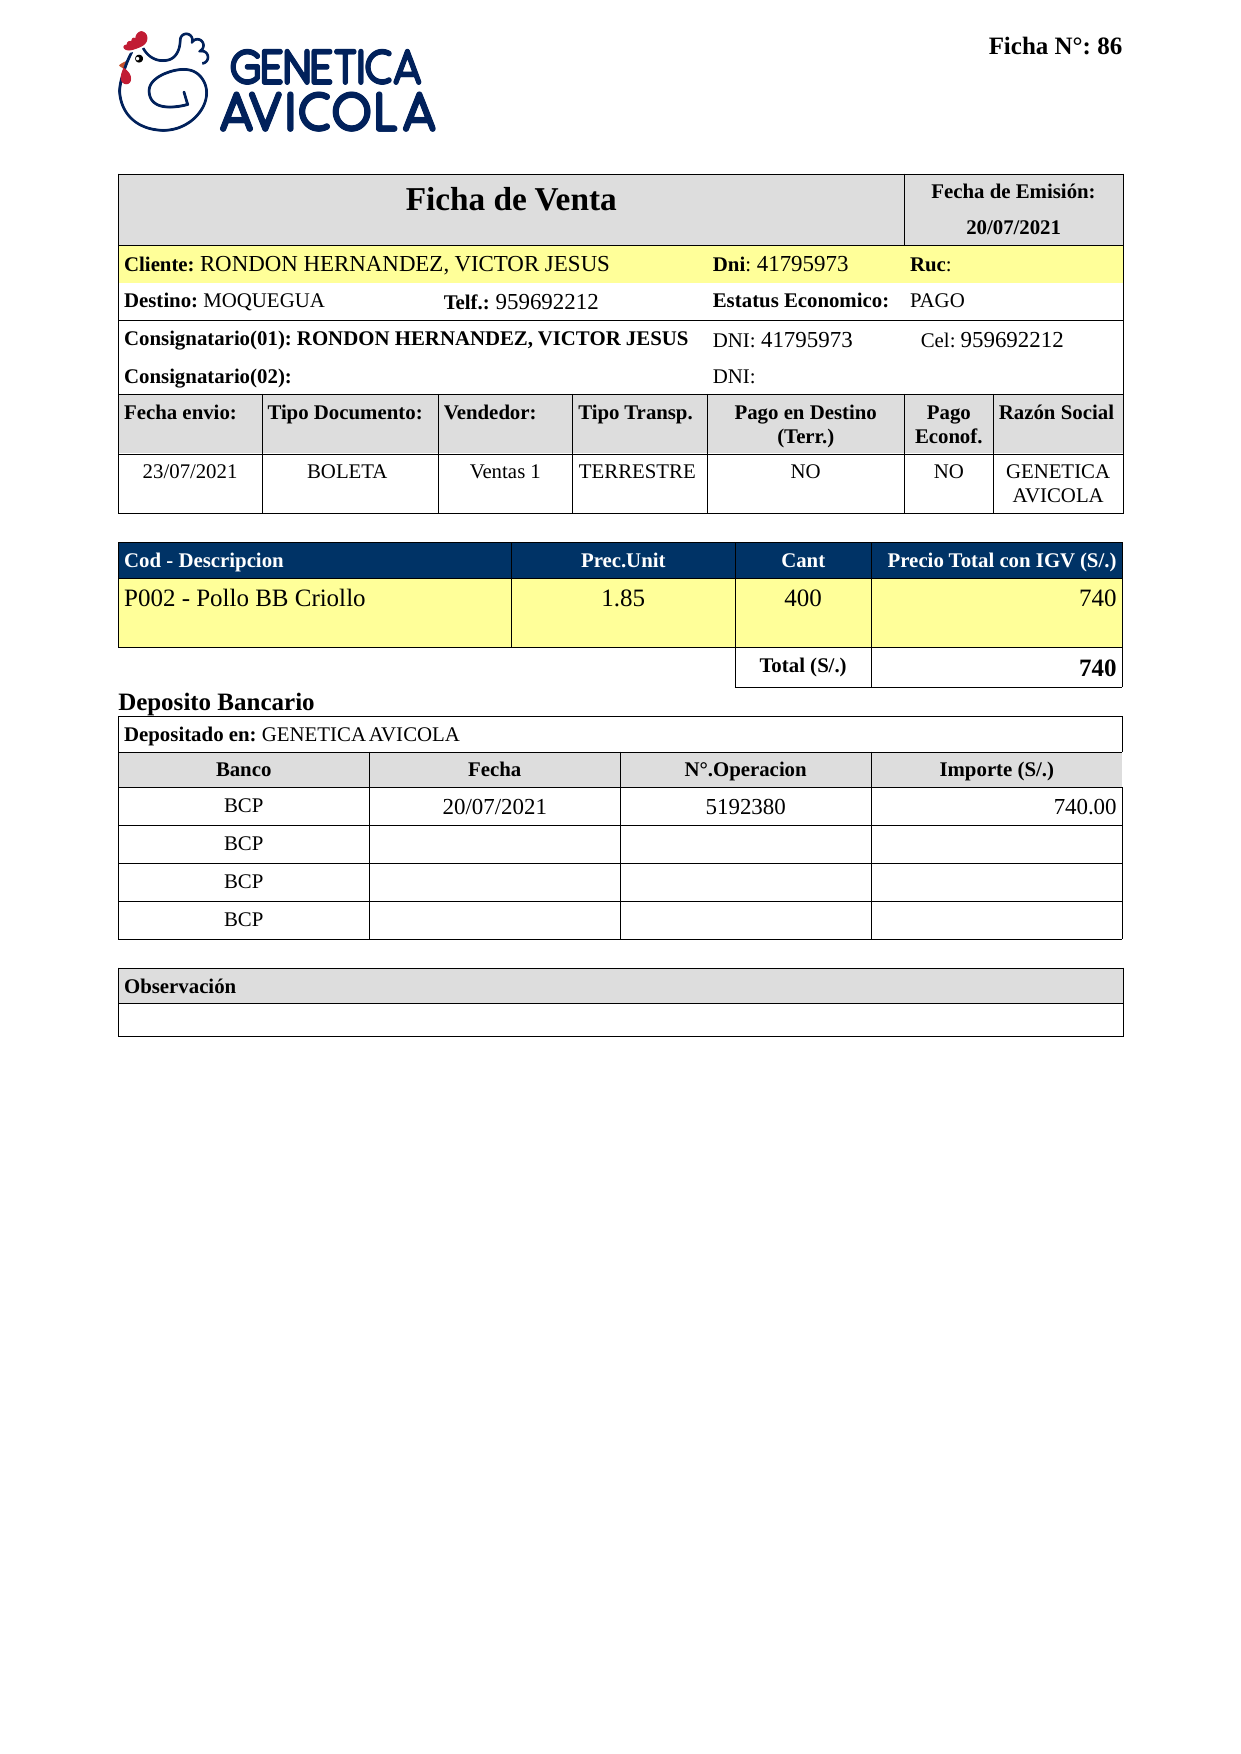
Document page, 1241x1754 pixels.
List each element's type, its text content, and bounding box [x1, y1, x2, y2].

table_cell Cel: 959692212 [915, 321, 1123, 358]
table_cell Ruc: [904, 246, 1123, 283]
table_cell Consignatario(02): [119, 358, 707, 394]
table_cell Destino: MOQUEGUA [119, 283, 438, 320]
table_cell [621, 826, 871, 863]
table_cell Consignatario(01): RONDON HERNANDEZ, VICTOR JESUS [119, 321, 707, 358]
table_cell 1.85 [512, 579, 735, 647]
table_cell Importe (S/.) [872, 753, 1122, 787]
table_cell 740.00 [872, 788, 1122, 825]
table_cell Estatus Economico: [707, 283, 904, 320]
table_cell Dni: 41795973 [707, 246, 904, 283]
table_cell 400 [736, 579, 871, 647]
table_cell [370, 902, 620, 939]
table_cell 23/07/2021 [119, 455, 262, 513]
table_header Prec.Unit [512, 543, 735, 578]
table_cell [119, 1004, 1123, 1036]
table_cell Razón Social [994, 395, 1123, 453]
table_cell NO [905, 455, 993, 513]
table_header Ficha de Venta [119, 175, 904, 245]
table_cell BOLETA [263, 455, 438, 513]
table_cell Pago Econof. [905, 395, 993, 453]
table_cell 740 [872, 579, 1122, 647]
table_cell Fecha envio: [119, 395, 262, 453]
table_cell NO [708, 455, 904, 513]
table_cell 20/07/2021 [370, 788, 620, 825]
table_cell [370, 826, 620, 863]
table_cell Tipo Transp. [573, 395, 707, 453]
table_cell N°.Operacion [621, 753, 871, 787]
table_cell BCP [119, 826, 369, 863]
table_cell DNI: 41795973 [707, 321, 915, 358]
table_header Observación [119, 969, 1123, 1003]
table_header Cod - Descripcion [119, 543, 511, 578]
table_cell P002 - Pollo BB Criollo [119, 579, 511, 647]
table_cell TERRESTRE [573, 455, 707, 513]
table_cell 740 [872, 648, 1122, 687]
table_cell [872, 902, 1122, 939]
table_cell DNI: [707, 358, 1123, 394]
table_cell BCP [119, 864, 369, 901]
table_cell BCP [119, 788, 369, 825]
table_cell Tipo Documento: [263, 395, 438, 453]
table_cell [118, 648, 511, 687]
picture [118, 31, 436, 132]
table_cell [370, 864, 620, 901]
table_cell 20/07/2021 [905, 209, 1123, 245]
table_cell Total (S/.) [736, 648, 871, 687]
table_cell GENETICA AVICOLA [994, 455, 1123, 513]
table_cell Vendedor: [439, 395, 572, 453]
table_header Precio Total con IGV (S/.) [872, 543, 1122, 578]
text Deposito Bancario [118, 687, 1122, 716]
table_cell Pago en Destino (Terr.) [708, 395, 904, 453]
table_cell [872, 864, 1122, 901]
table_cell [621, 864, 871, 901]
table_cell [872, 826, 1122, 863]
table_cell 5192380 [621, 788, 871, 825]
table_cell Ventas 1 [439, 455, 572, 513]
table_header Depositado en: GENETICA AVICOLA [119, 717, 1122, 752]
table_cell Banco [119, 753, 369, 787]
table_cell BCP [119, 902, 369, 939]
table_cell [511, 648, 735, 687]
table_cell PAGO [904, 283, 1123, 320]
table_cell Telf.: 959692212 [438, 283, 707, 320]
table_header Cant [736, 543, 871, 578]
table_cell [621, 902, 871, 939]
table_cell Cliente: RONDON HERNANDEZ, VICTOR JESUS [119, 246, 707, 283]
table_cell Fecha [370, 753, 620, 787]
table_header Fecha de Emisión: [905, 175, 1123, 209]
